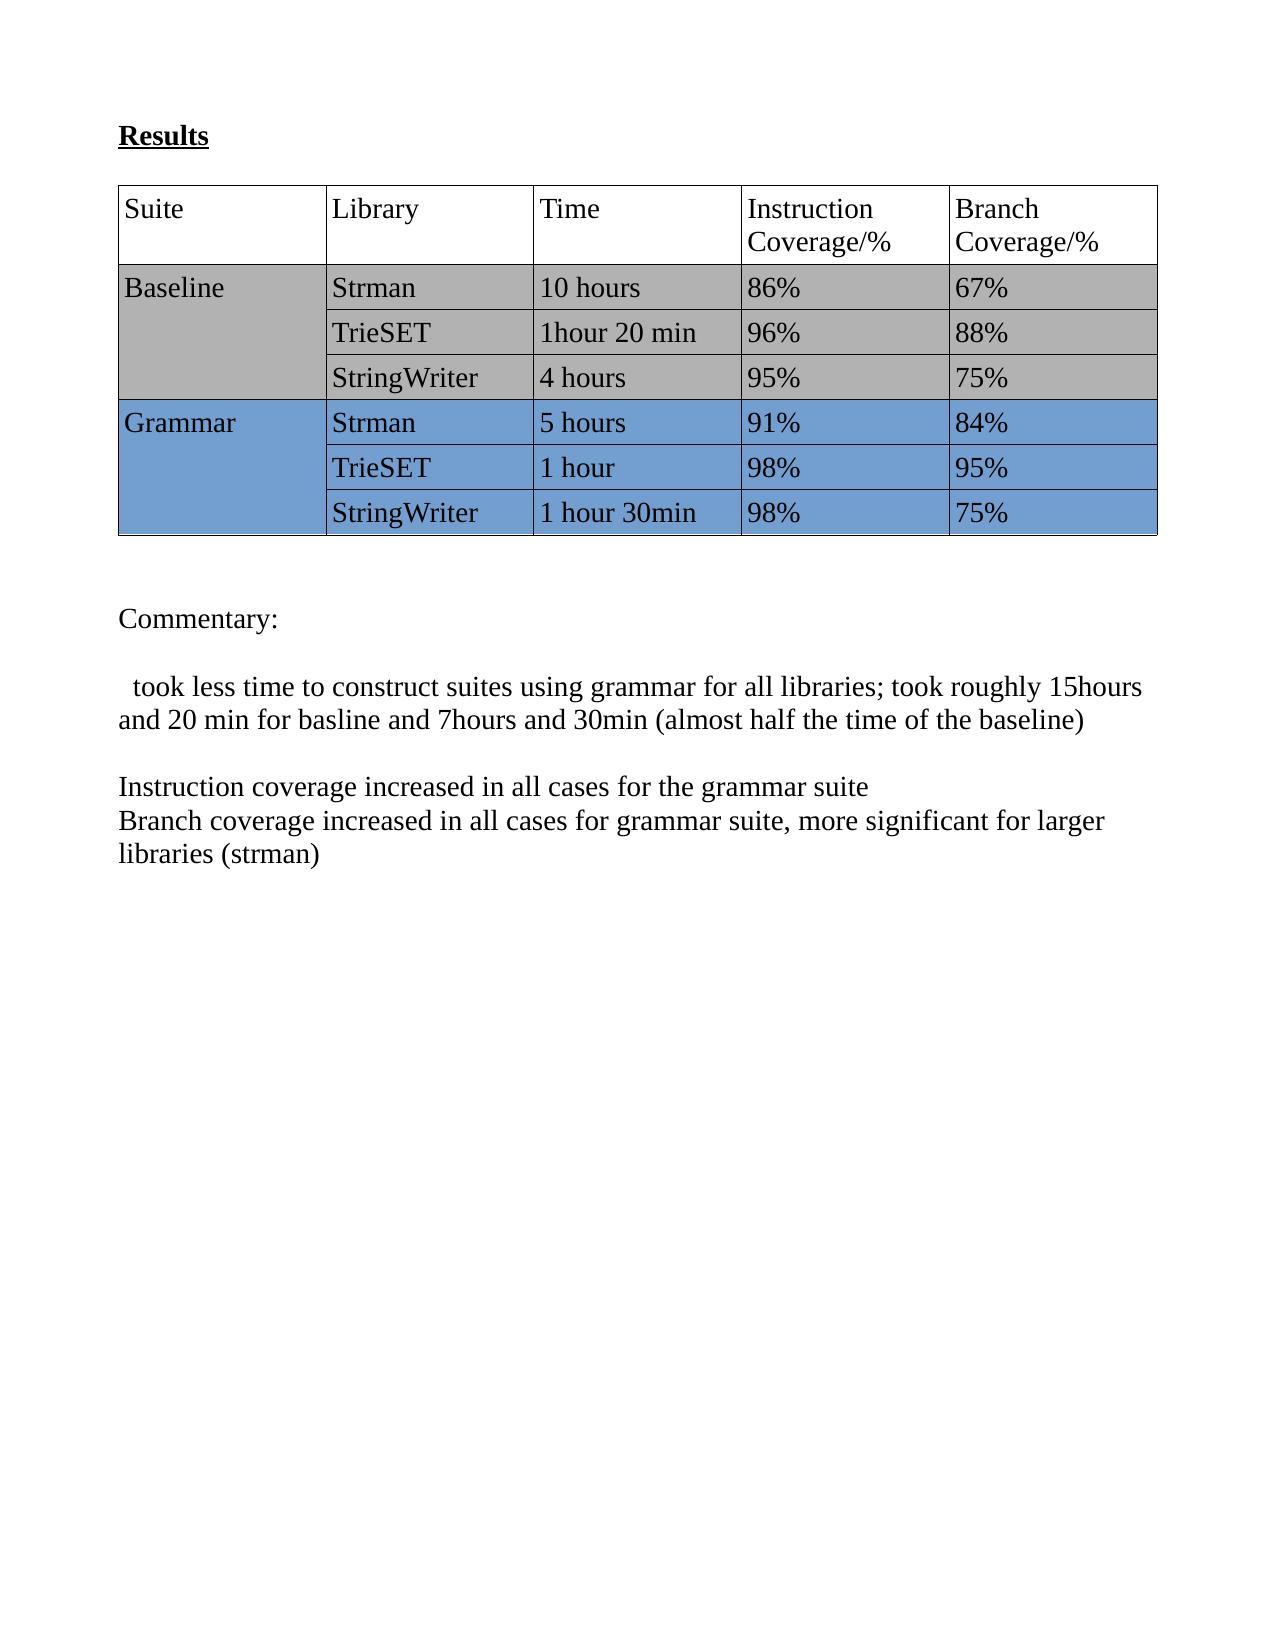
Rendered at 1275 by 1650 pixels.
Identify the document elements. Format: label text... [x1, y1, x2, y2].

table_cell 4 hours [534, 355, 741, 399]
table_cell TrieSET [327, 445, 533, 489]
text Branch coverage increased in all cases for grammar suite, more significant for larger libraries (strman) [118, 803, 1157, 870]
table_cell 10 hours [534, 265, 741, 309]
table_cell 84% [950, 400, 1157, 444]
table_cell 96% [742, 310, 949, 354]
table_cell Strman [327, 400, 533, 444]
table_header Time [534, 186, 741, 264]
table_header Library [327, 186, 533, 264]
table_cell 95% [742, 355, 949, 399]
table_cell StringWriter [327, 355, 533, 399]
table_header Branch Coverage/% [950, 186, 1157, 264]
table_cell Strman [327, 265, 533, 309]
text took less time to construct suites using grammar for all libraries; took roughly 15hours and 20 min for basline and 7hours and 30min (almost half the time of the baseline) [118, 669, 1157, 736]
table_cell 75% [950, 490, 1157, 534]
table_cell TrieSET [327, 310, 533, 354]
table_header Instruction Coverage/% [742, 186, 949, 264]
table_cell 95% [950, 445, 1157, 489]
table_cell 1 hour [534, 445, 741, 489]
table_cell 98% [742, 445, 949, 489]
table_cell Baseline [119, 265, 326, 399]
table_cell 5 hours [534, 400, 741, 444]
table_cell 75% [950, 355, 1157, 399]
text Instruction coverage increased in all cases for the grammar suite [118, 769, 1157, 803]
table_cell 91% [742, 400, 949, 444]
table_cell StringWriter [327, 490, 533, 534]
table_cell 67% [950, 265, 1157, 309]
text Results [118, 118, 1157, 152]
table_header Suite [119, 186, 326, 264]
table_cell 98% [742, 490, 949, 534]
text Commentary: [118, 602, 1157, 635]
table_cell Grammar [119, 400, 326, 534]
table_cell 1 hour 30min [534, 490, 741, 534]
table_cell 88% [950, 310, 1157, 354]
table_cell 1hour 20 min [534, 310, 741, 354]
table_cell 86% [742, 265, 949, 309]
